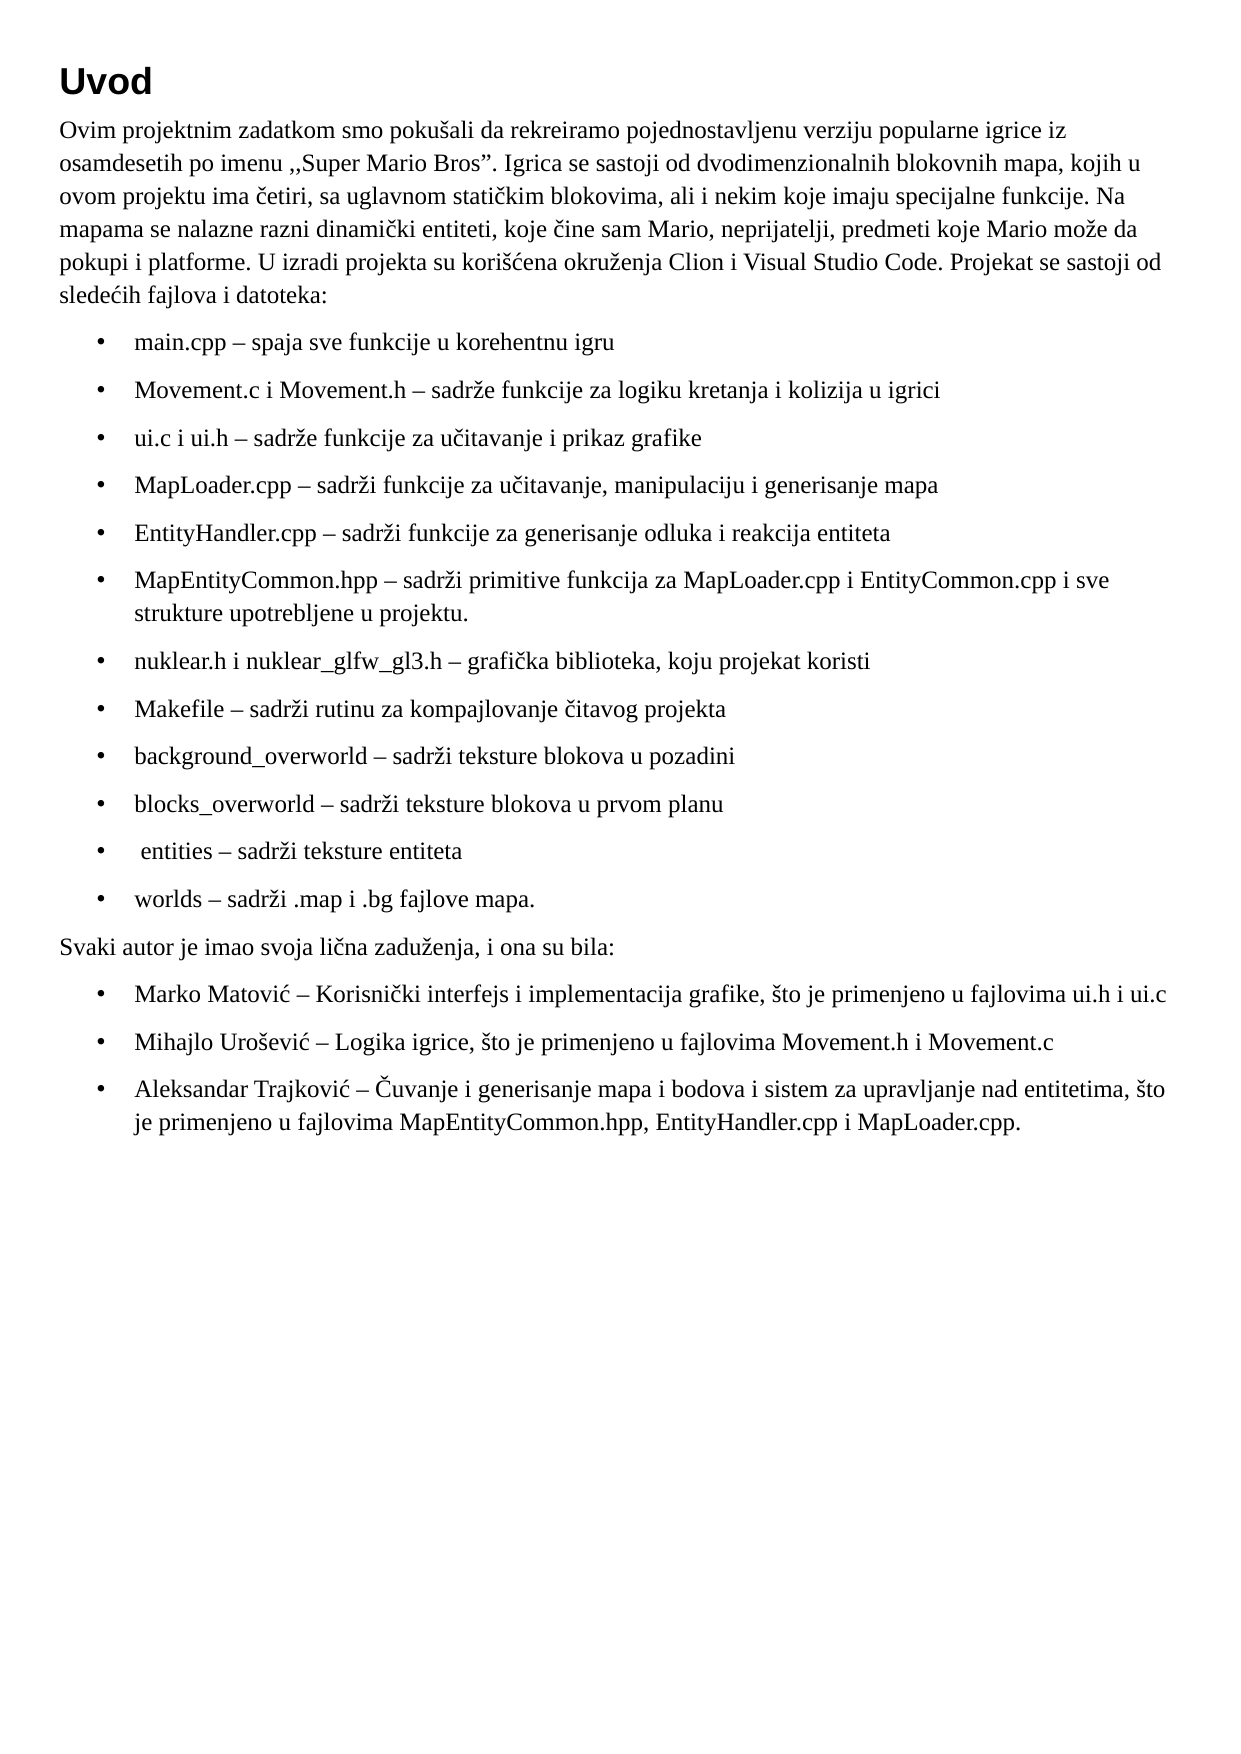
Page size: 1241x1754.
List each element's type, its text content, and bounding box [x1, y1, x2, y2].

list Movement.c i Movement.h – sadrže funkcije za logiku kretanja i kolizija u igrici [97, 375, 1181, 404]
text Ovim projektnim zadatkom smo pokušali da rekreiramo pojednostavljenu verziju popularne igrice iz osamdesetih po imenu ,,Super Mario Bros”. Igrica se sastoji od dvodimenzionalnih blokovnih mapa, kojih u ovom projektu ima četiri, sa uglavnom statičkim blokovima, ali i nekim koje imaju specijalne funkcije. Na mapama se nalazne razni dinamički entiteti, koje čine sam Mario, neprijatelji, predmeti koje Mario može da pokupi i platforme. U izradi projekta su korišćena okruženja Clion i Visual Studio Code. Projekat se sastoji od sledećih fajlova i datoteka: [59, 115, 1181, 308]
list blocks_overworld – sadrži teksture blokova u prvom planu [97, 789, 1181, 818]
list background_overworld – sadrži teksture blokova u pozadini [97, 741, 1181, 770]
list Makefile – sadrži rutinu za kompajlovanje čitavog projekta [97, 694, 1181, 722]
list MapEntityCommon.hpp – sadrži primitive funkcija za MapLoader.cpp i EntityCommon.cpp i sve strukture upotrebljene u projektu. [97, 565, 1181, 627]
list entities – sadrži teksture entiteta [97, 836, 1181, 865]
list Marko Matović – Korisnički interfejs i implementacija grafike, što je primenjeno u fajlovima ui.h i ui.c [97, 979, 1181, 1008]
subtitle Uvod [59, 59, 1181, 102]
list main.cpp – spaja sve funkcije u korehentnu igru [97, 327, 1181, 356]
list ui.c i ui.h – sadrže funkcije za učitavanje i prikaz grafike [97, 423, 1181, 451]
list Aleksandar Trajković – Čuvanje i generisanje mapa i bodova i sistem za upravljanje nad entitetima, što je primenjeno u fajlovima MapEntityCommon.hpp, EntityHandler.cpp i MapLoader.cpp. [97, 1074, 1181, 1136]
list worlds – sadrži .map i .bg fajlove mapa. [97, 884, 1181, 913]
list nuklear.h i nuklear_glfw_gl3.h – grafička biblioteka, koju projekat koristi [97, 646, 1181, 675]
text Svaki autor je imao svoja lična zaduženja, i ona su bila: [59, 932, 1181, 960]
list EntityHandler.cpp – sadrži funkcije za generisanje odluka i reakcija entiteta [97, 518, 1181, 547]
list Mihajlo Urošević – Logika igrice, što je primenjeno u fajlovima Movement.h i Movement.c [97, 1027, 1181, 1056]
list MapLoader.cpp – sadrži funkcije za učitavanje, manipulaciju i generisanje mapa [97, 470, 1181, 499]
